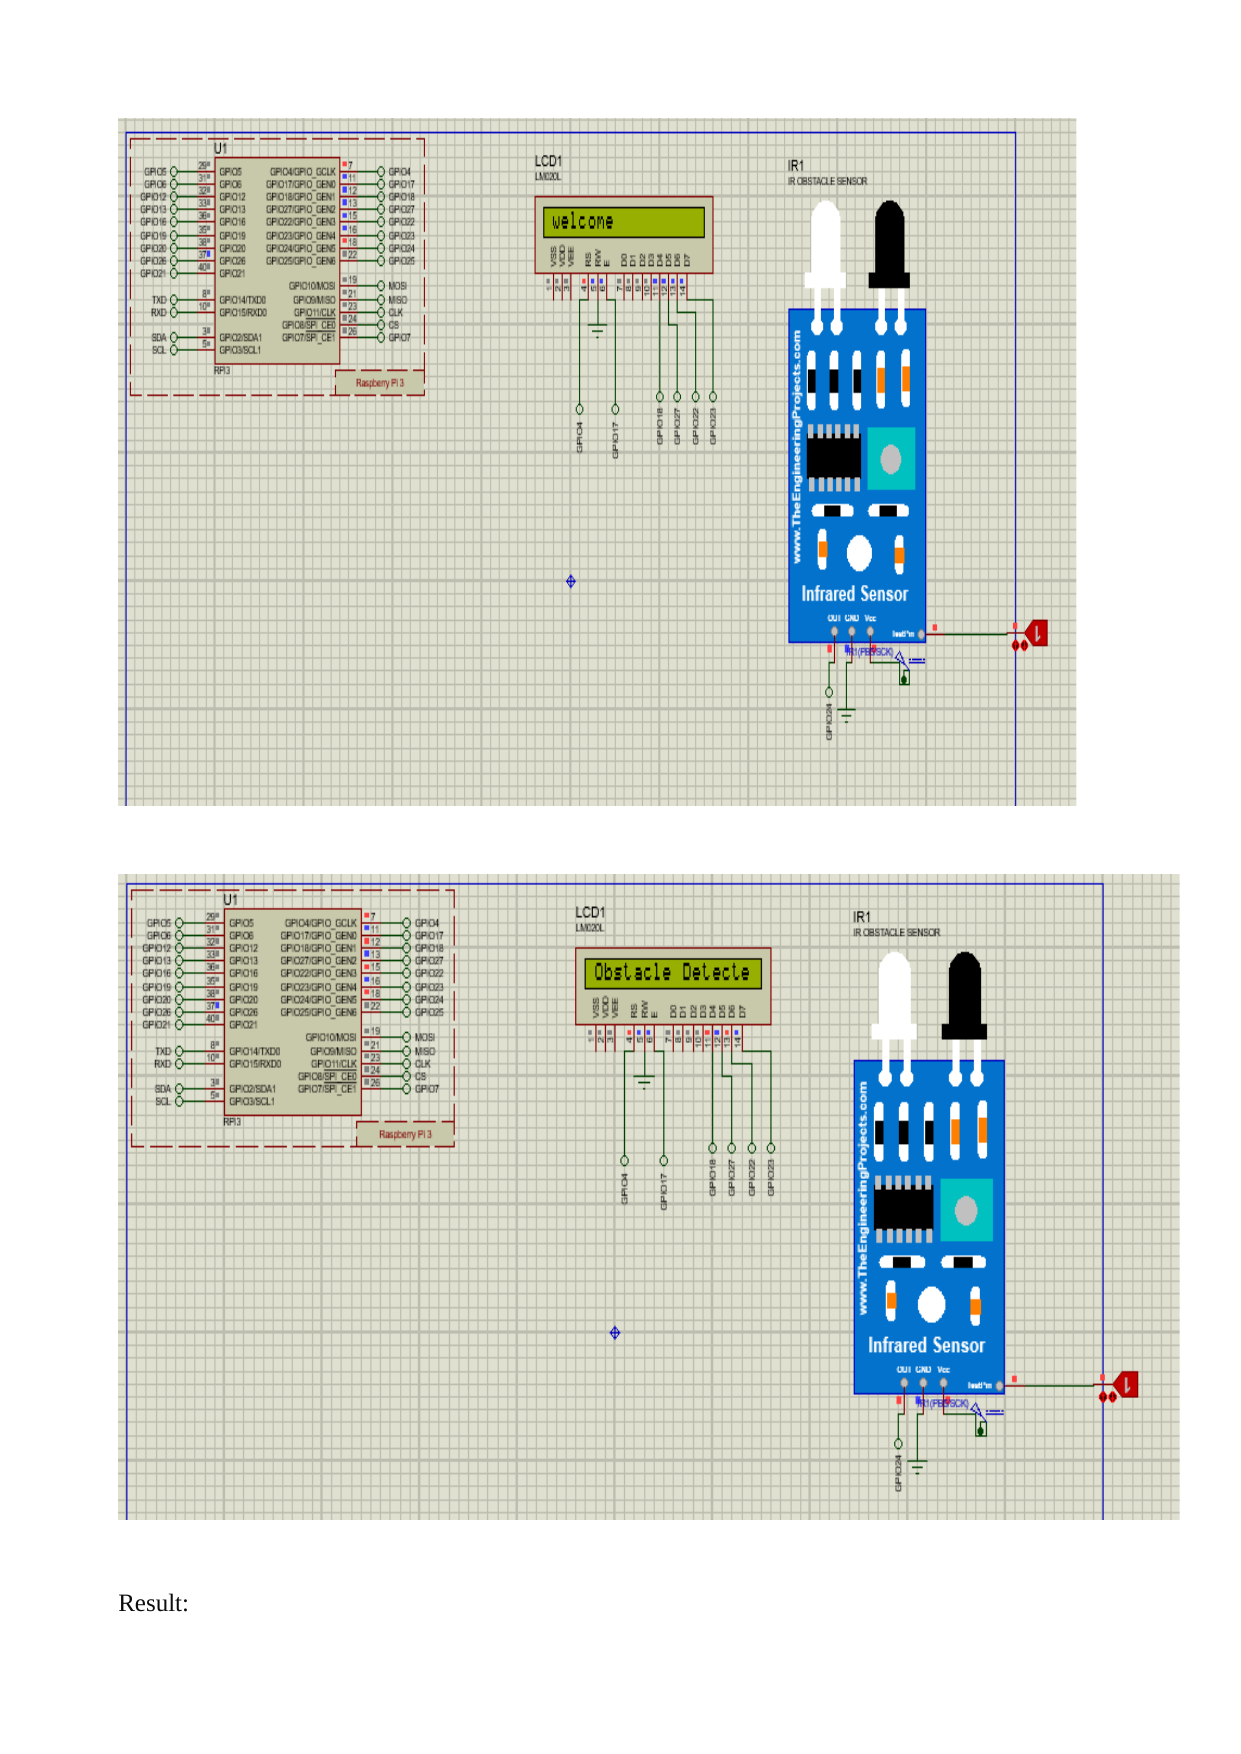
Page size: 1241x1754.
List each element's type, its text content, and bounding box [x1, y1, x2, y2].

text Result: [118, 1588, 1122, 1617]
picture [118, 118, 1077, 806]
picture [118, 874, 1180, 1520]
